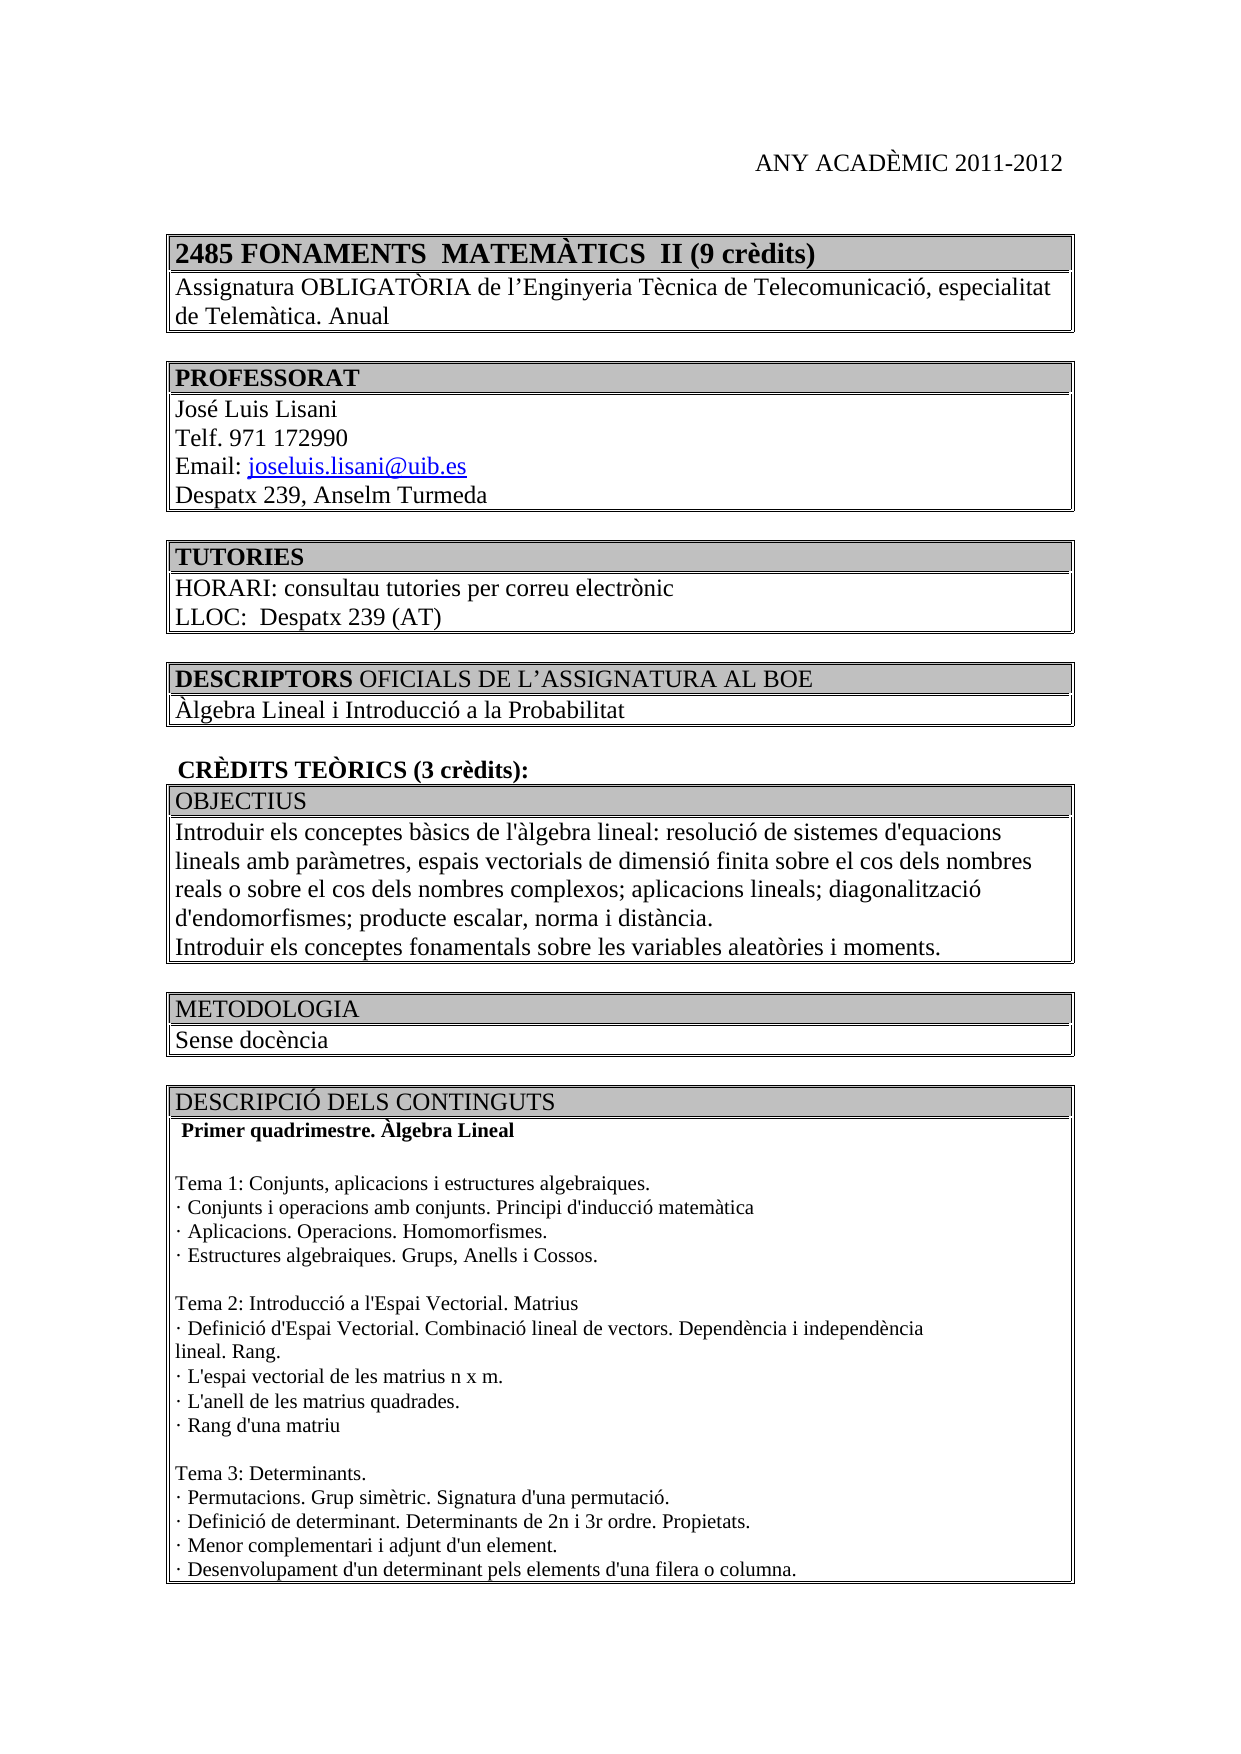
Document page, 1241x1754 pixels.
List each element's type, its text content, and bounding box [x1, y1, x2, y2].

table_header METODOLOGIA [170, 995, 1071, 1023]
table_header 2485 FONAMENTS MATEMÀTICS II (9 crèdits) [170, 237, 1071, 270]
subtitle CRÈDITS TEÒRICS (3 crèdits): [177, 755, 1063, 784]
text ANY ACADÈMIC 2011-2012 [177, 148, 1063, 176]
table_cell Sense docència [168, 1023, 1072, 1054]
table_header OBJECTIUS [170, 787, 1071, 815]
table_cell Introduir els conceptes bàsics de l'àlgebra lineal: resolució de sistemes d'equacions lineals amb paràmetres, espais vectorials de dimensió finita sobre el cos dels nombres reals o sobre el cos dels nombres complexos; aplicacions lineals; diagonalització d'endomorfismes; producte escalar, norma i distància. Introduir els conceptes fonamentals sobre les variables aleatòries i moments. [168, 815, 1072, 961]
table_header TUTORIES [170, 543, 1071, 571]
table_header PROFESSORAT [170, 364, 1071, 392]
table_cell José Luis Lisani Telf. 971 172990 Email: joseluis.lisani@uib.es Despatx 239, Anselm Turmeda [168, 392, 1072, 509]
table_header DESCRIPTORS OFICIALS DE L’ASSIGNATURA AL BOE [170, 665, 1071, 693]
table_cell Assignatura OBLIGATÒRIA de l’Enginyeria Tècnica de Telecomunicació, especialitat de Telemàtica. Anual [168, 270, 1072, 329]
table_cell Primer quadrimestre. Àlgebra Lineal Tema 1: Conjunts, aplicacions i estructures algebraiques. · Conjunts i operacions amb conjunts. Principi d'inducció matemàtica · Aplicacions. Operacions. Homomorfismes. · Estructures algebraiques. Grups, Anells i Cossos. Tema 2: Introducció a l'Espai Vectorial. Matrius · Definició d'Espai Vectorial. Combinació lineal de vectors. Dependència i independència lineal. Rang. · L'espai vectorial de les matrius n x m. · L'anell de les matrius quadrades. · Rang d'una matriu Tema 3: Determinants. · Permutacions. Grup simètric. Signatura d'una permutació. · Definició de determinant. Determinants de 2n i 3r ordre. Propietats. · Menor complementari i adjunt d'un element. · Desenvolupament d'un determinant pels elements d'una filera o columna. [168, 1116, 1072, 1581]
table_cell HORARI: consultau tutories per correu electrònic LLOC: Despatx 239 (AT) [168, 571, 1072, 631]
table_header DESCRIPCIÓ DELS CONTINGUTS [170, 1088, 1071, 1116]
table_cell Àlgebra Lineal i Introducció a la Probabilitat [168, 693, 1072, 724]
